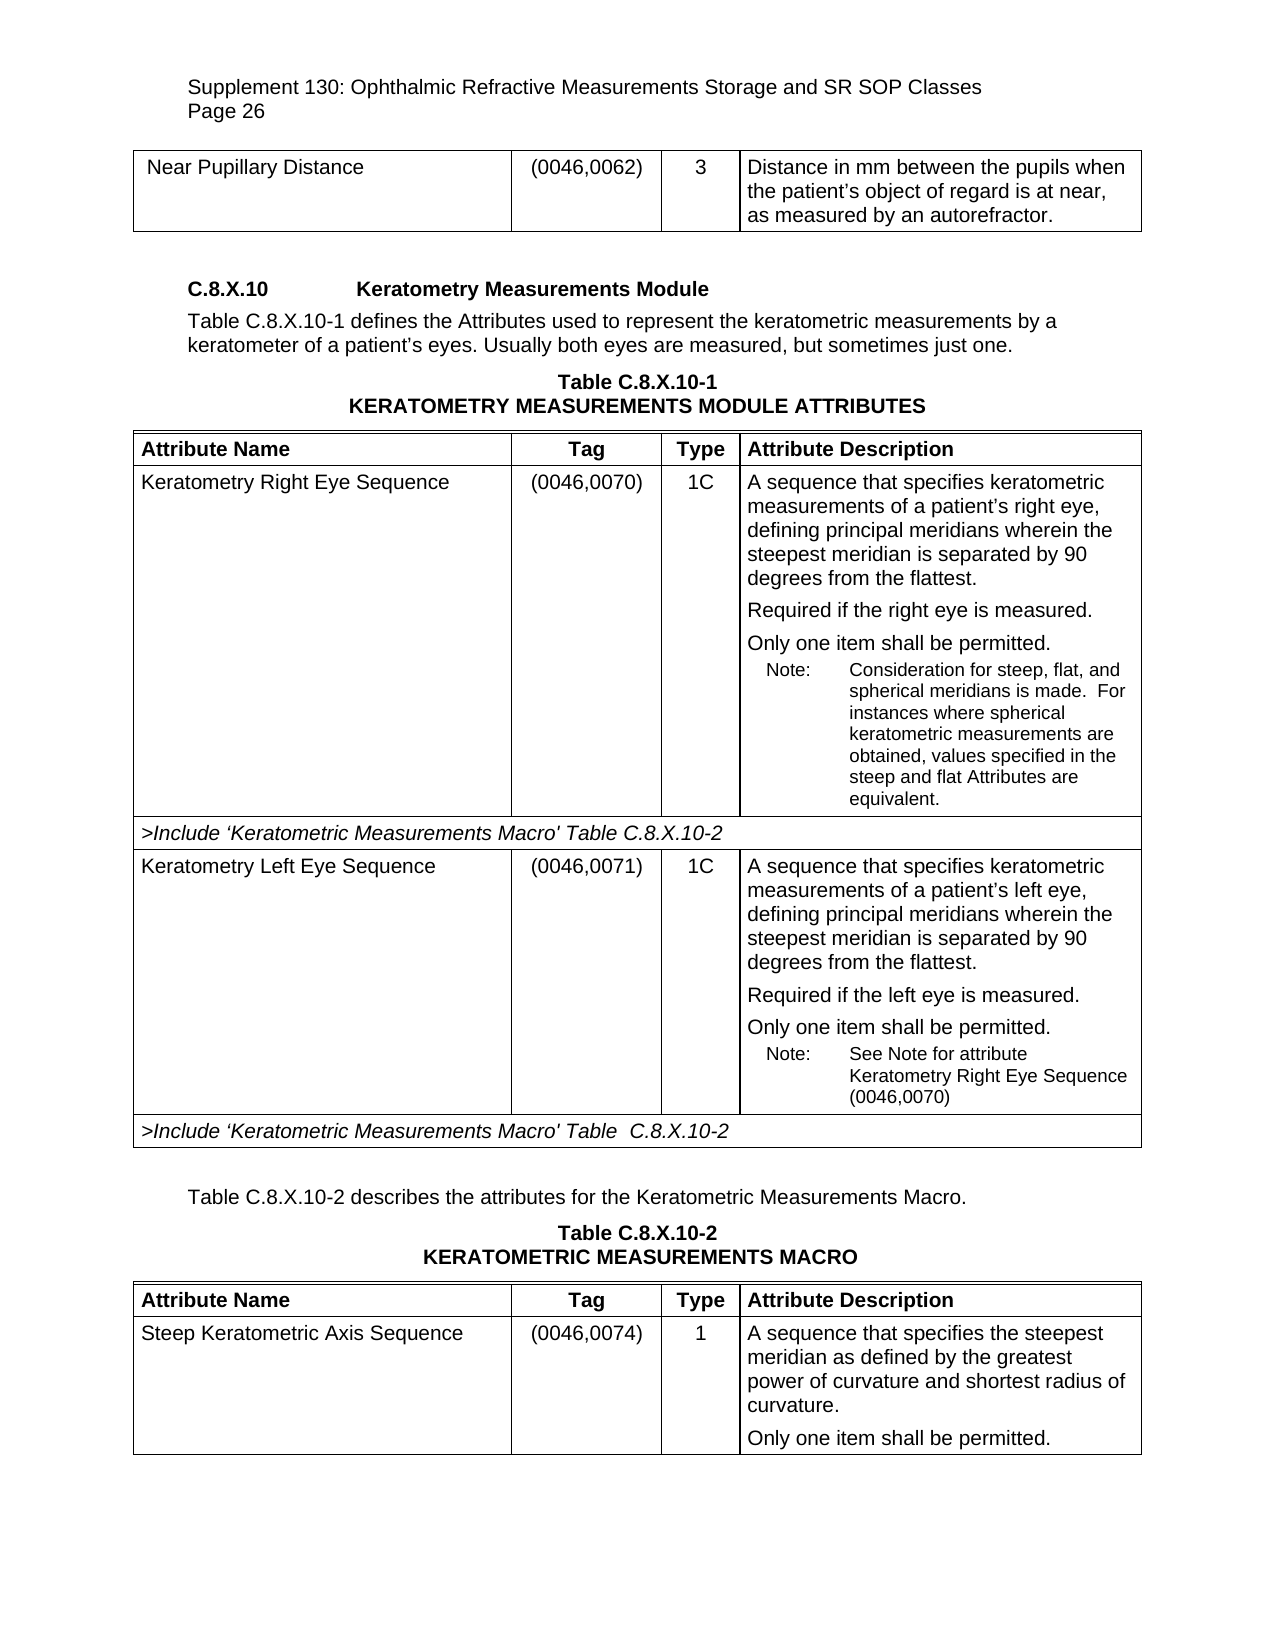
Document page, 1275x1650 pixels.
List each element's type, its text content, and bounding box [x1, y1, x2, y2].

table_cell >Include ‘Keratometric Measurements Macro' Table C.8.X.10-2 [134, 817, 1141, 849]
table_cell (0046,0070) [512, 466, 661, 816]
table_header Attribute Description [741, 434, 1141, 465]
table_cell 1 [662, 1317, 739, 1453]
table_header Tag [512, 434, 661, 465]
table_cell (0046,0071) [512, 850, 661, 1114]
text Table C.8.X.10-2 describes the attributes for the Keratometric Measurements Macro. [187, 1184, 1087, 1208]
table_cell Steep Keratometric Axis Sequence [134, 1317, 511, 1453]
table_cell (0046,0062) [512, 151, 661, 231]
table_header Attribute Name [134, 1285, 511, 1316]
table_cell Keratometry Left Eye Sequence [134, 850, 511, 1114]
table_cell >Include ‘Keratometric Measurements Macro' Table C.8.X.10-2 [134, 1115, 1141, 1147]
table_cell 1C [662, 466, 739, 816]
table_cell A sequence that specifies keratometric measurements of a patient’s right eye, defining principal meridians wherein the steepest meridian is separated by 90 degrees from the flattest. Required if the right eye is measured. Only one item shall be permitted. Note: Consideration for steep, flat, and spherical meridians is made. For instances where spherical keratometric measurements are obtained, values specified in the steep and flat Attributes are equivalent. [741, 466, 1141, 816]
table_header Attribute Name [134, 434, 511, 465]
title Table C.8.X.10-2 KERATOMETRIC MEASUREMENTS MACRO [187, 1221, 1087, 1269]
table_cell Keratometry Right Eye Sequence [134, 466, 511, 816]
table_header Type [662, 434, 739, 465]
text Table C.8.X.10-1 defines the Attributes used to represent the keratometric measurements by a keratometer of a patient’s eyes. Usually both eyes are measured, but sometimes just one. [187, 309, 1087, 357]
table_header Type [662, 1285, 739, 1316]
table_header Attribute Description [741, 1285, 1141, 1316]
table_cell A sequence that specifies the steepest meridian as defined by the greatest power of curvature and shortest radius of curvature. Only one item shall be permitted. [741, 1317, 1141, 1453]
table_cell 3 [662, 151, 739, 231]
table_header Tag [512, 1285, 661, 1316]
title Table C.8.X.10-1 KERATOMETRY MEASUREMENTS MODULE ATTRIBUTES [187, 370, 1087, 418]
table_cell (0046,0074) [512, 1317, 661, 1453]
table_cell A sequence that specifies keratometric measurements of a patient’s left eye, defining principal meridians wherein the steepest meridian is separated by 90 degrees from the flattest. Required if the left eye is measured. Only one item shall be permitted. Note: See Note for attribute Keratometry Right Eye Sequence (0046,0070) [741, 850, 1141, 1114]
table_cell 1C [662, 850, 739, 1114]
subtitle C.8.X.10 Keratometry Measurements Module [187, 277, 1087, 301]
table_cell Distance in mm between the pupils when the patient’s object of regard is at near, as measured by an autorefractor. [741, 151, 1141, 231]
table_cell Near Pupillary Distance [134, 151, 511, 231]
